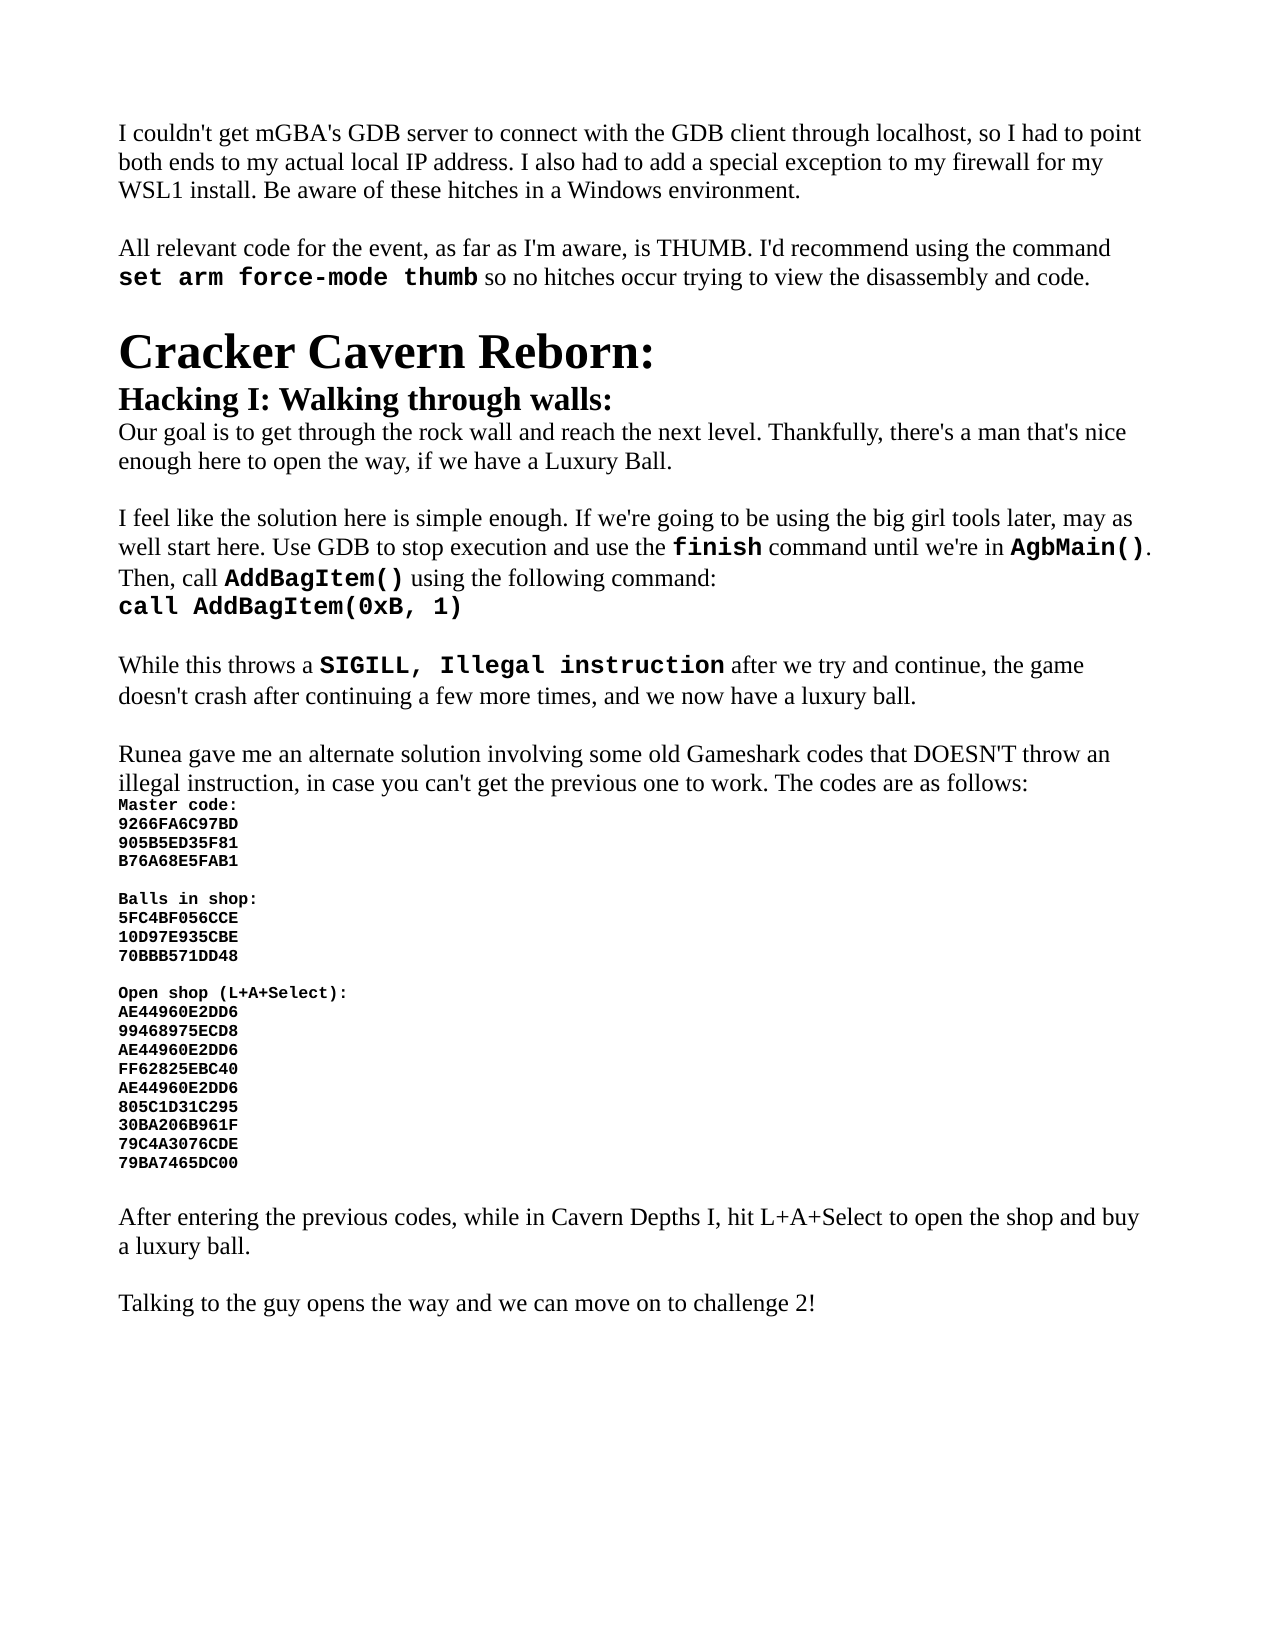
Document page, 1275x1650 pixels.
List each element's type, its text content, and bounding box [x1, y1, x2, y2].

text 5FC4BF056CCE [118, 909, 1157, 928]
text 99468975ECD8 [118, 1023, 1157, 1042]
text B76A68E5FAB1 [118, 853, 1157, 872]
text FF62825EBC40 [118, 1060, 1157, 1079]
text Runea gave me an alternate solution involving some old Gameshark codes that DOESN'T throw an illegal instruction, in case you can't get the previous one to work. The codes are as follows: Master code: [118, 739, 1157, 815]
text Our goal is to get through the rock wall and reach the next level. Thankfully, there's a man that's nice enough here to open the way, if we have a Luxury Ball. [118, 417, 1157, 475]
text 30BA206B961F [118, 1117, 1157, 1136]
text Balls in shop: [118, 891, 1157, 909]
text 79C4A3076CDE [118, 1136, 1157, 1155]
text All relevant code for the event, as far as I'm aware, is THUMB. I'd recommend using the command set arm force-mode thumb so no hitches occur trying to view the disassembly and code. [118, 233, 1157, 293]
text Talking to the guy opens the way and we can move on to challenge 2! [118, 1288, 1157, 1317]
text 805C1D31C295 [118, 1098, 1157, 1117]
text Open shop (L+A+Select): [118, 985, 1157, 1004]
text While this throws a SIGILL, Illegal instruction after we try and continue, the game doesn't crash after continuing a few more times, and we now have a luxury ball. [118, 651, 1157, 710]
text 905B5ED35F81 [118, 834, 1157, 853]
text After entering the previous codes, while in Cavern Depths I, hit L+A+Select to open the shop and buy a luxury ball. [118, 1202, 1157, 1260]
text AE44960E2DD6 [118, 1004, 1157, 1023]
text I feel like the solution here is simple enough. If we're going to be using the big girl tools later, may as well start here. Use GDB to stop execution and use the finish command until we're in AgbMain(). Then, call AddBagItem() using the following command: [118, 475, 1157, 594]
text 10D97E935CBE [118, 928, 1157, 947]
text call AddBagItem(0xB, 1) [118, 594, 1157, 622]
text 9266FA6C97BD [118, 815, 1157, 834]
text 79BA7465DC00 [118, 1155, 1157, 1173]
text AE44960E2DD6 [118, 1042, 1157, 1060]
text I couldn't get mGBA's GDB server to connect with the GDB client through localhost, so I had to point both ends to my actual local IP address. I also had to add a special exception to my firewall for my WSL1 install. Be aware of these hitches in a Windows environment. [118, 118, 1157, 204]
text Hacking I: Walking through walls: [118, 379, 1157, 417]
text 70BBB571DD48 [118, 947, 1157, 966]
text Cracker Cavern Reborn: [118, 321, 1157, 379]
text AE44960E2DD6 [118, 1079, 1157, 1098]
